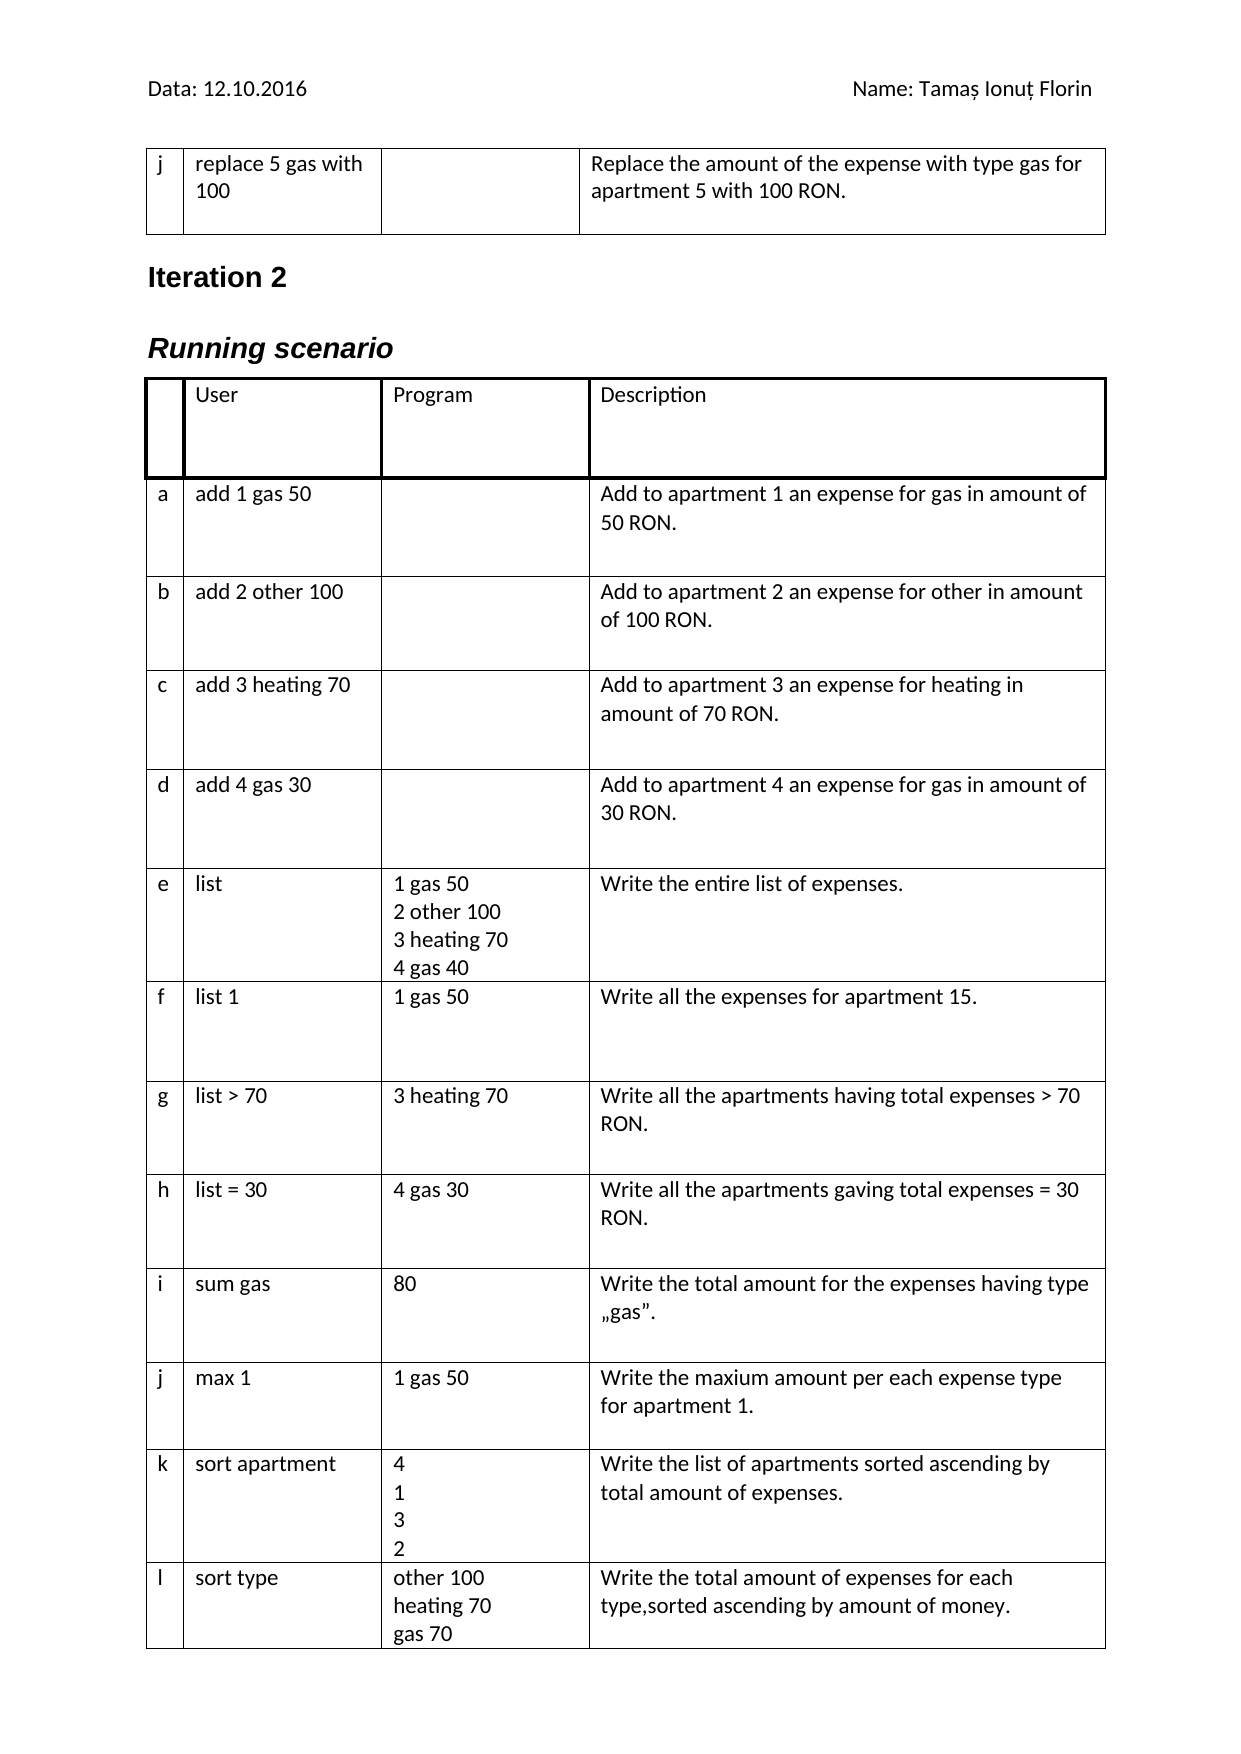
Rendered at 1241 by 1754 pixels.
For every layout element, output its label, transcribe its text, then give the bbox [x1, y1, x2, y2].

table_cell sort type [184, 1563, 381, 1648]
table_header User [186, 380, 380, 476]
table_cell add 1 gas 50 [184, 480, 381, 576]
table_cell 80 [382, 1269, 589, 1362]
table_cell 4 1 3 2 [382, 1450, 589, 1562]
table_cell Write the total amount for the expenses having type „gas”. [590, 1269, 1105, 1362]
table_cell list > 70 [184, 1082, 381, 1174]
table_cell 1 gas 50 [382, 1363, 589, 1448]
table_cell sum gas [184, 1269, 381, 1362]
table_cell list = 30 [184, 1175, 381, 1268]
table_cell [382, 577, 589, 669]
table_cell 4 gas 30 [382, 1175, 589, 1268]
table_cell b [147, 577, 183, 669]
table_cell a [147, 480, 183, 576]
table_cell d [147, 770, 183, 868]
table_header Program [383, 380, 588, 476]
table_cell 3 heating 70 [382, 1082, 589, 1174]
table_header [148, 380, 182, 476]
table_cell j [147, 149, 183, 234]
table_cell Add to apartment 1 an expense for gas in amount of 50 RON. [590, 480, 1105, 576]
table_cell i [147, 1269, 183, 1362]
table_cell Write the total amount of expenses for each type,sorted ascending by amount of money. [590, 1563, 1105, 1648]
table_cell add 3 heating 70 [184, 671, 381, 769]
table_cell 1 gas 50 2 other 100 3 heating 70 4 gas 40 [382, 869, 589, 981]
table_cell [382, 770, 589, 868]
table_cell replace 5 gas with 100 [184, 149, 381, 234]
table_cell c [147, 671, 183, 769]
table_cell Write the entire list of expenses. [590, 869, 1105, 981]
text Running scenario [148, 331, 1093, 365]
table_cell Replace the amount of the expense with type gas for apartment 5 with 100 RON. [580, 149, 1105, 234]
table_cell Add to apartment 4 an expense for gas in amount of 30 RON. [590, 770, 1105, 868]
table_cell j [147, 1363, 183, 1448]
table_cell other 100 heating 70 gas 70 [382, 1563, 589, 1648]
table_cell max 1 [184, 1363, 381, 1448]
table_cell e [147, 869, 183, 981]
table_cell f [147, 982, 183, 1081]
table_cell g [147, 1082, 183, 1174]
table_cell Add to apartment 3 an expense for heating in amount of 70 RON. [590, 671, 1105, 769]
table_cell [382, 671, 589, 769]
table_cell Add to apartment 2 an expense for other in amount of 100 RON. [590, 577, 1105, 669]
table_cell k [147, 1450, 183, 1562]
table_cell Write all the apartments having total expenses > 70 RON. [590, 1082, 1105, 1174]
table_cell 1 gas 50 [382, 982, 589, 1081]
table_cell Write all the expenses for apartment 15. [590, 982, 1105, 1081]
table_cell sort apartment [184, 1450, 381, 1562]
table_cell l [147, 1563, 183, 1648]
table_cell Write the maxium amount per each expense type for apartment 1. [590, 1363, 1105, 1448]
table_cell Write all the apartments gaving total expenses = 30 RON. [590, 1175, 1105, 1268]
table_cell list 1 [184, 982, 381, 1081]
table_cell [382, 480, 589, 576]
table_cell h [147, 1175, 183, 1268]
table_cell [382, 149, 579, 234]
table_header Description [591, 380, 1104, 476]
table_cell add 2 other 100 [184, 577, 381, 669]
table_cell Write the list of apartments sorted ascending by total amount of expenses. [590, 1450, 1105, 1562]
table_cell add 4 gas 30 [184, 770, 381, 868]
table_cell list [184, 869, 381, 981]
text Iteration 2 [148, 260, 1093, 294]
